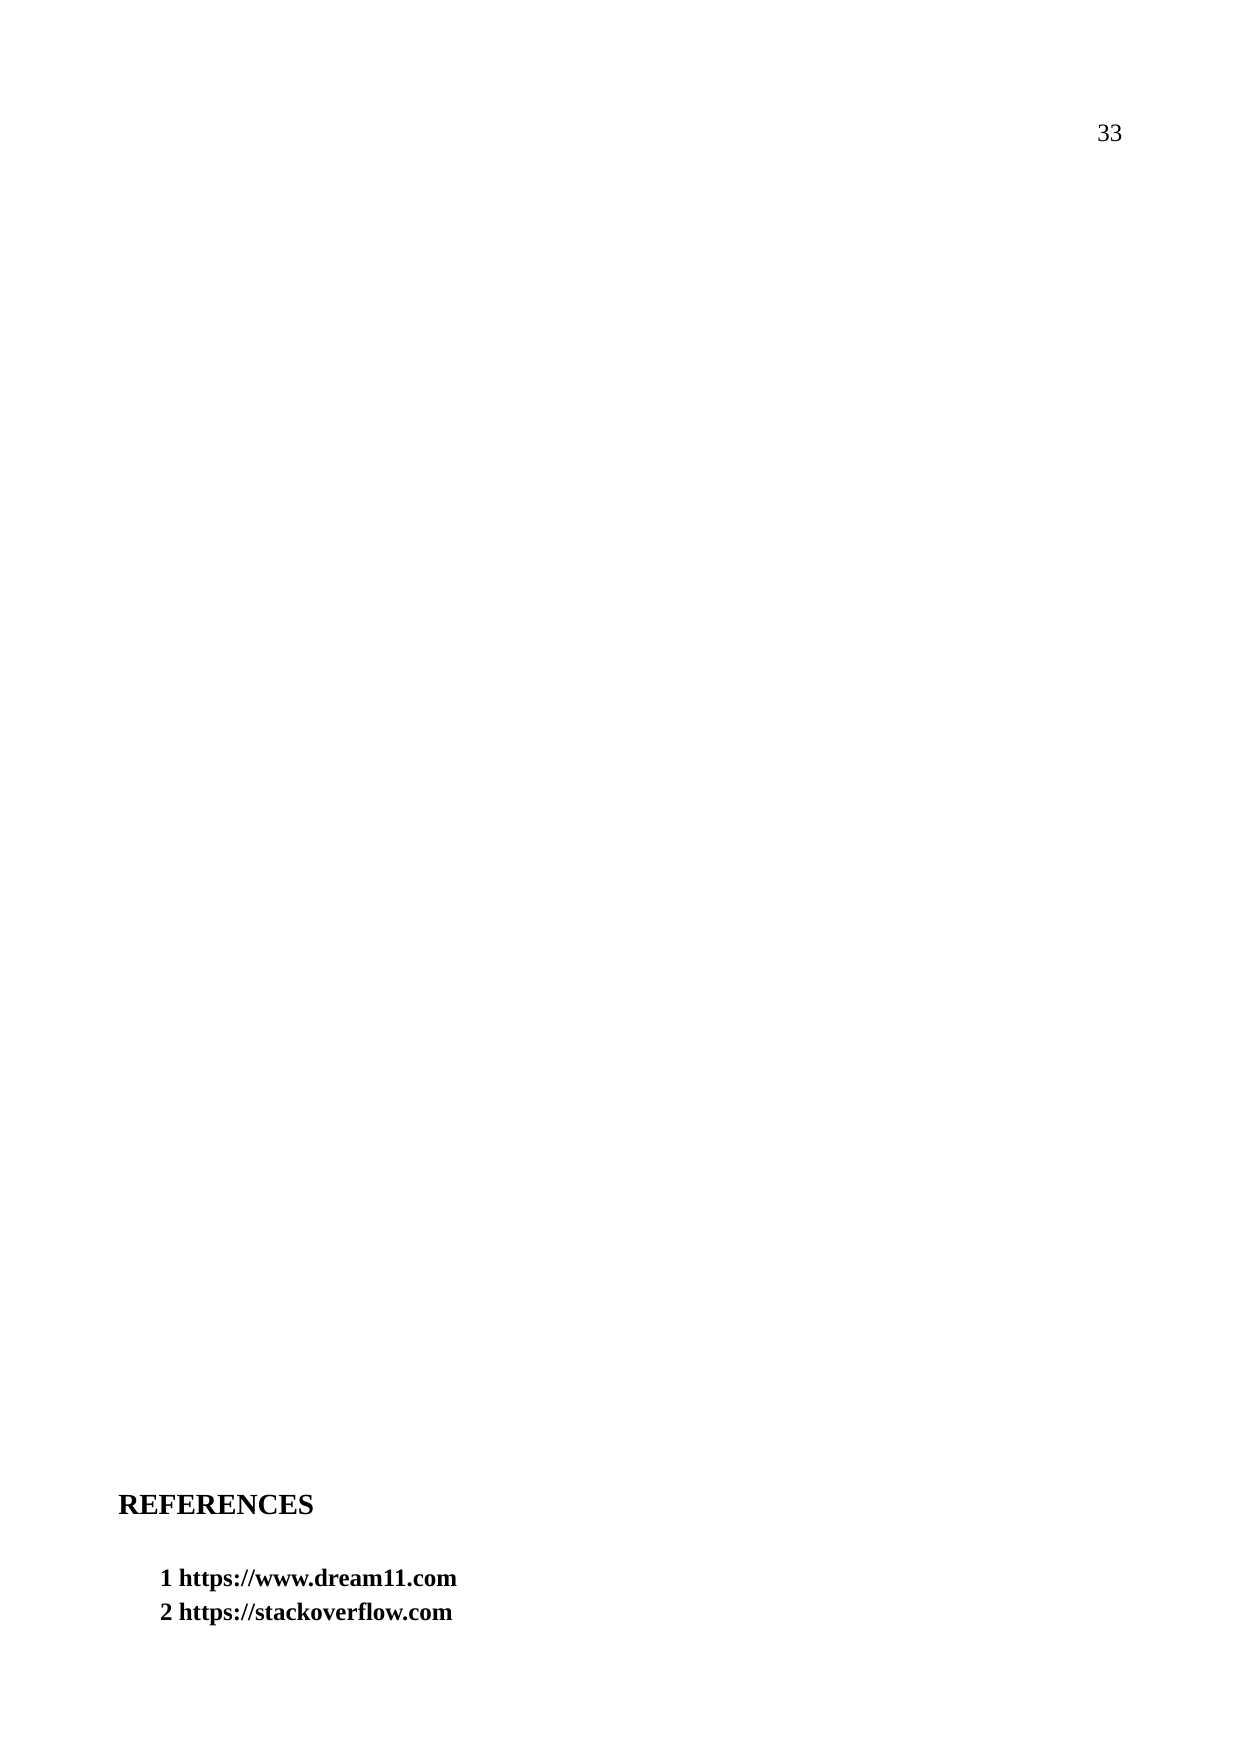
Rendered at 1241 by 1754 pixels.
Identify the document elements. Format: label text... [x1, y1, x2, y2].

text 1 https://www.dream11.com [118, 1561, 1122, 1592]
text 2 https://stackoverflow.com [118, 1597, 1122, 1626]
text REFERENCES [118, 1487, 1122, 1520]
